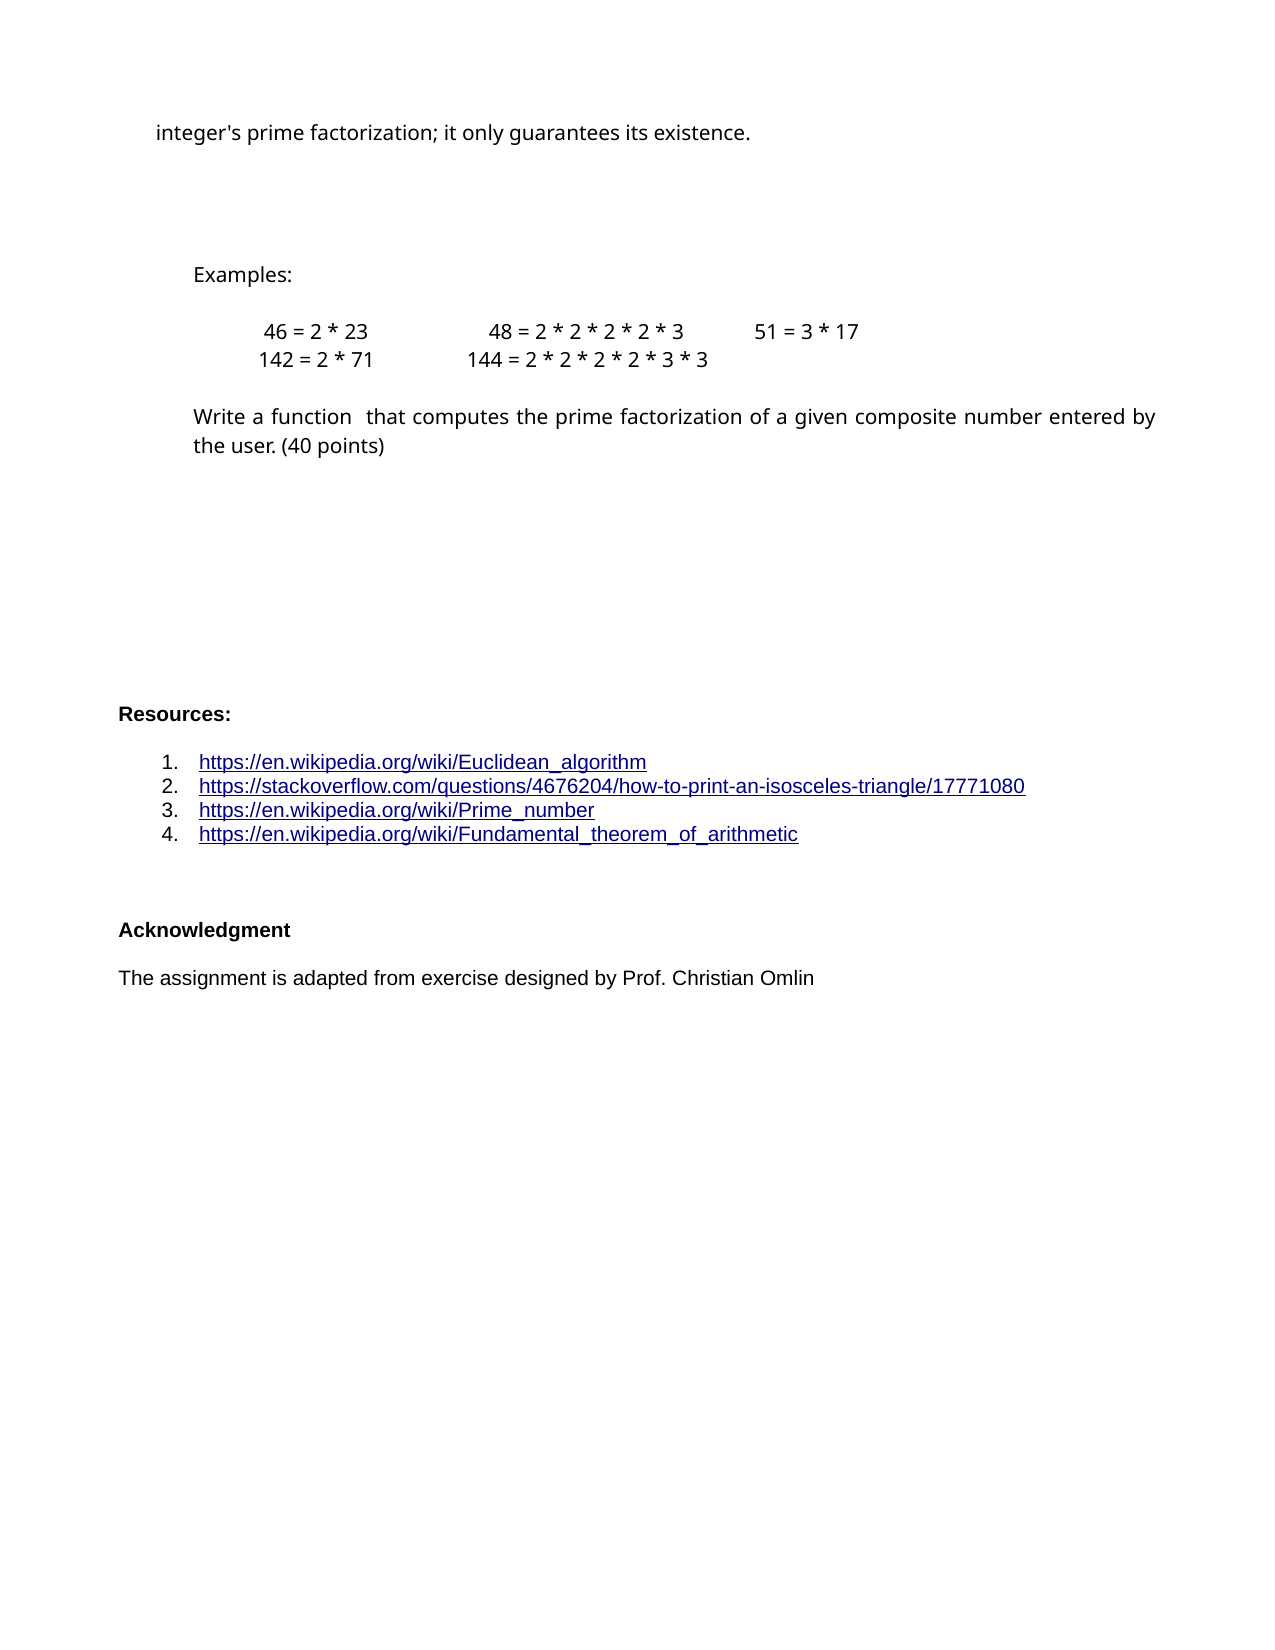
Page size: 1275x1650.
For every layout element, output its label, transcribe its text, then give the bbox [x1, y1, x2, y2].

text Write a function that computes the prime factorization of a given composite number entered by the user. (40 points) [193, 402, 1157, 459]
list https://en.wikipedia.org/wiki/Prime_number [161, 798, 1157, 822]
list https://stackoverflow.com/questions/4676204/how-to-print-an-isosceles-triangle/17771080 [161, 774, 1157, 798]
list integer's prime factorization; it only guarantees its existence. [118, 118, 1157, 147]
list https://en.wikipedia.org/wiki/Fundamental_theorem_of_arithmetic [161, 822, 1157, 846]
text 46 = 2 * 23 48 = 2 * 2 * 2 * 2 * 3 51 = 3 * 17 [193, 317, 1157, 346]
text Acknowledgment [118, 917, 1157, 941]
list https://en.wikipedia.org/wiki/Euclidean_algorithm [161, 750, 1157, 774]
text 142 = 2 * 71 144 = 2 * 2 * 2 * 2 * 3 * 3 [193, 346, 1157, 374]
text The assignment is adapted from exercise designed by Prof. Christian Omlin [118, 965, 1157, 989]
text Resources: [118, 702, 1157, 726]
text Examples: [193, 260, 1157, 289]
